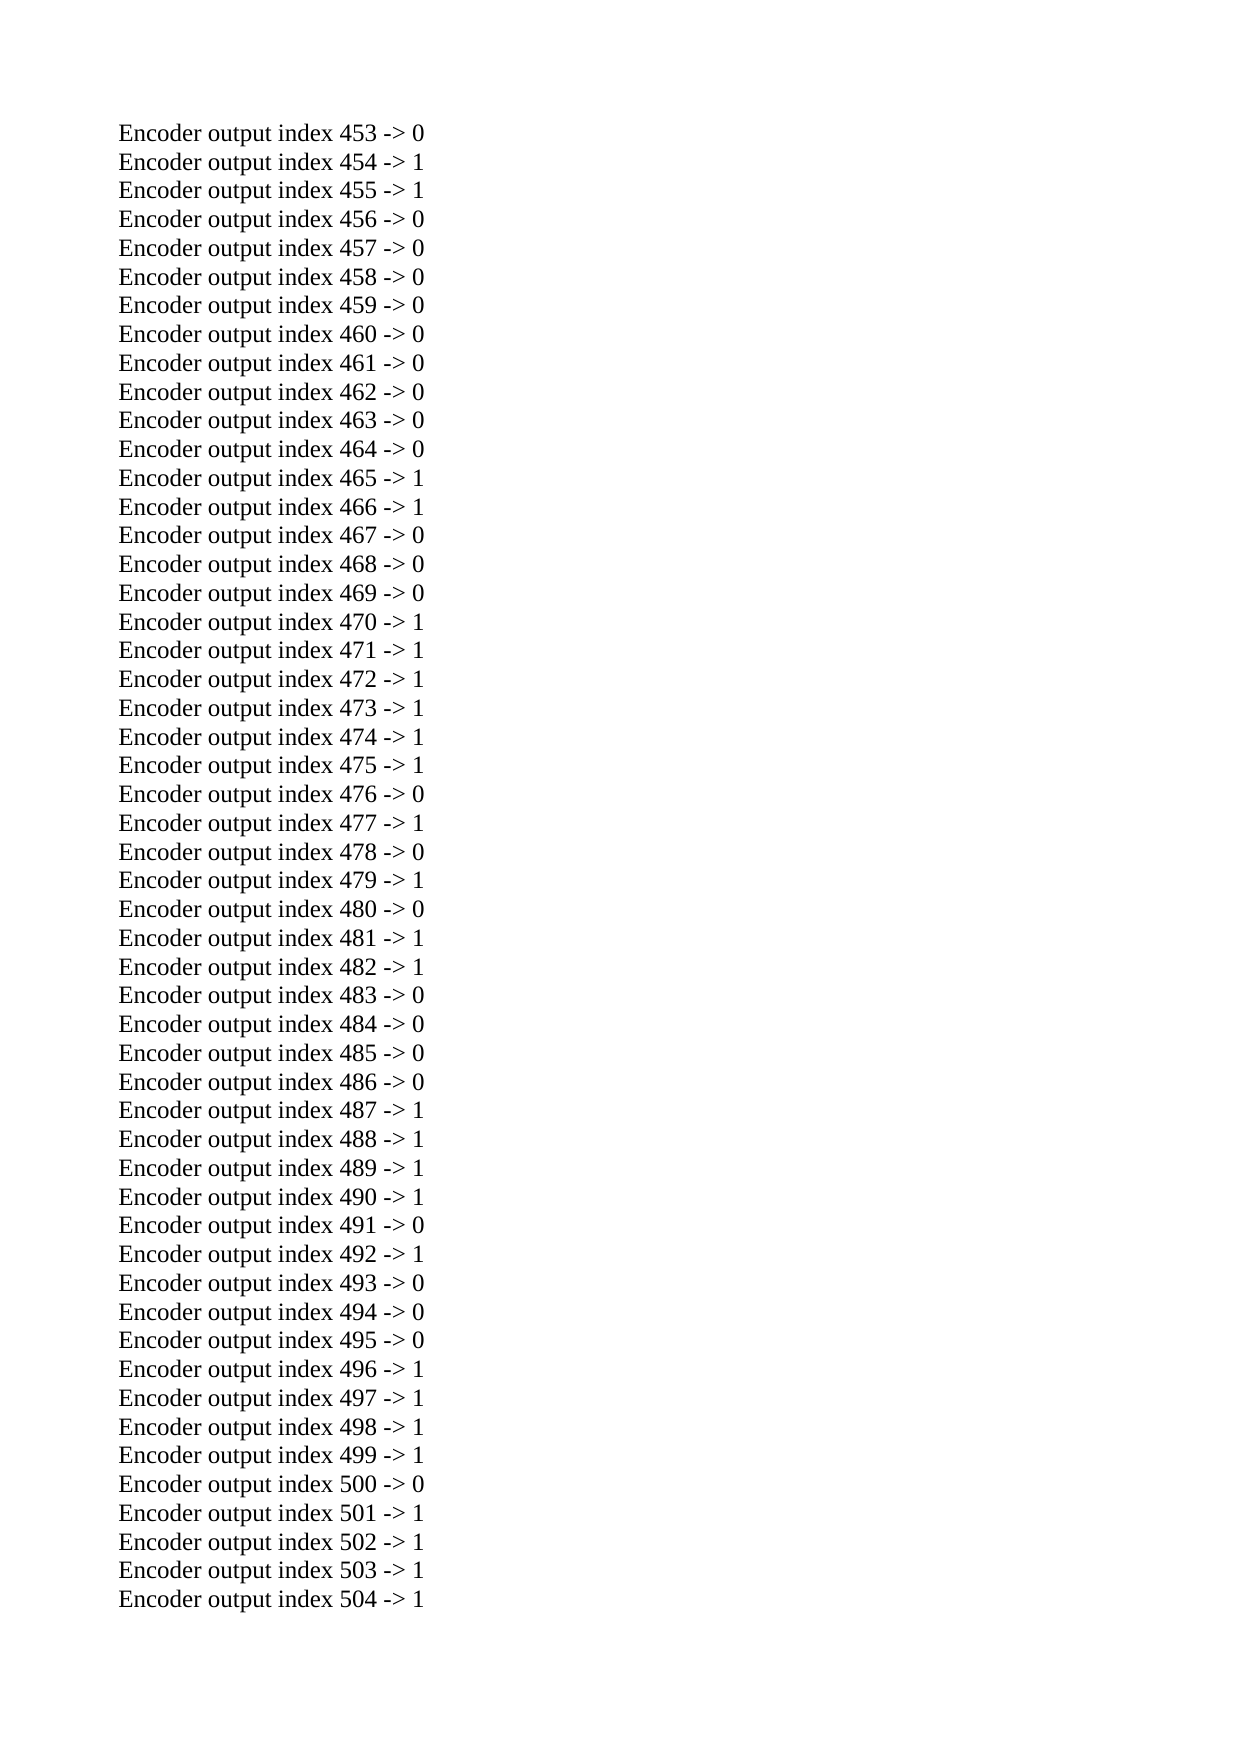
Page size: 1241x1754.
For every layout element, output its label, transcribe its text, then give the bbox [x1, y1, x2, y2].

text Encoder output index 467 -> 0 [118, 521, 1122, 549]
text Encoder output index 483 -> 0 [118, 981, 1122, 1009]
text Encoder output index 462 -> 0 [118, 377, 1122, 406]
text Encoder output index 455 -> 1 [118, 176, 1122, 204]
text Encoder output index 485 -> 0 [118, 1038, 1122, 1067]
text Encoder output index 470 -> 1 [118, 607, 1122, 636]
text Encoder output index 464 -> 0 [118, 434, 1122, 463]
text Encoder output index 484 -> 0 [118, 1009, 1122, 1038]
text Encoder output index 480 -> 0 [118, 894, 1122, 923]
text Encoder output index 487 -> 1 [118, 1096, 1122, 1124]
text Encoder output index 486 -> 0 [118, 1067, 1122, 1096]
text Encoder output index 458 -> 0 [118, 262, 1122, 291]
text Encoder output index 453 -> 0 [118, 118, 1122, 147]
text Encoder output index 465 -> 1 [118, 463, 1122, 492]
text Encoder output index 502 -> 1 [118, 1527, 1122, 1556]
text Encoder output index 495 -> 0 [118, 1326, 1122, 1354]
text Encoder output index 477 -> 1 [118, 808, 1122, 837]
text Encoder output index 496 -> 1 [118, 1354, 1122, 1383]
text Encoder output index 469 -> 0 [118, 578, 1122, 607]
text Encoder output index 492 -> 1 [118, 1239, 1122, 1268]
text Encoder output index 473 -> 1 [118, 693, 1122, 722]
text Encoder output index 454 -> 1 [118, 147, 1122, 176]
text Encoder output index 476 -> 0 [118, 779, 1122, 808]
text Encoder output index 459 -> 0 [118, 291, 1122, 319]
text Encoder output index 481 -> 1 [118, 923, 1122, 952]
text Encoder output index 471 -> 1 [118, 636, 1122, 664]
text Encoder output index 501 -> 1 [118, 1498, 1122, 1527]
text Encoder output index 478 -> 0 [118, 837, 1122, 866]
text Encoder output index 498 -> 1 [118, 1412, 1122, 1441]
text Encoder output index 457 -> 0 [118, 233, 1122, 262]
text Encoder output index 499 -> 1 [118, 1441, 1122, 1469]
text Encoder output index 503 -> 1 [118, 1556, 1122, 1584]
text Encoder output index 504 -> 1 [118, 1584, 1122, 1613]
text Encoder output index 461 -> 0 [118, 348, 1122, 377]
text Encoder output index 489 -> 1 [118, 1153, 1122, 1182]
text Encoder output index 479 -> 1 [118, 866, 1122, 894]
text Encoder output index 474 -> 1 [118, 722, 1122, 751]
text Encoder output index 493 -> 0 [118, 1268, 1122, 1297]
text Encoder output index 494 -> 0 [118, 1297, 1122, 1326]
text Encoder output index 475 -> 1 [118, 751, 1122, 779]
text Encoder output index 466 -> 1 [118, 492, 1122, 521]
text Encoder output index 488 -> 1 [118, 1124, 1122, 1153]
text Encoder output index 460 -> 0 [118, 319, 1122, 348]
text Encoder output index 497 -> 1 [118, 1383, 1122, 1412]
text Encoder output index 468 -> 0 [118, 549, 1122, 578]
text Encoder output index 456 -> 0 [118, 204, 1122, 233]
text Encoder output index 490 -> 1 [118, 1182, 1122, 1211]
text Encoder output index 482 -> 1 [118, 952, 1122, 981]
text Encoder output index 491 -> 0 [118, 1211, 1122, 1239]
text Encoder output index 472 -> 1 [118, 664, 1122, 693]
text Encoder output index 463 -> 0 [118, 406, 1122, 434]
text Encoder output index 500 -> 0 [118, 1469, 1122, 1498]
